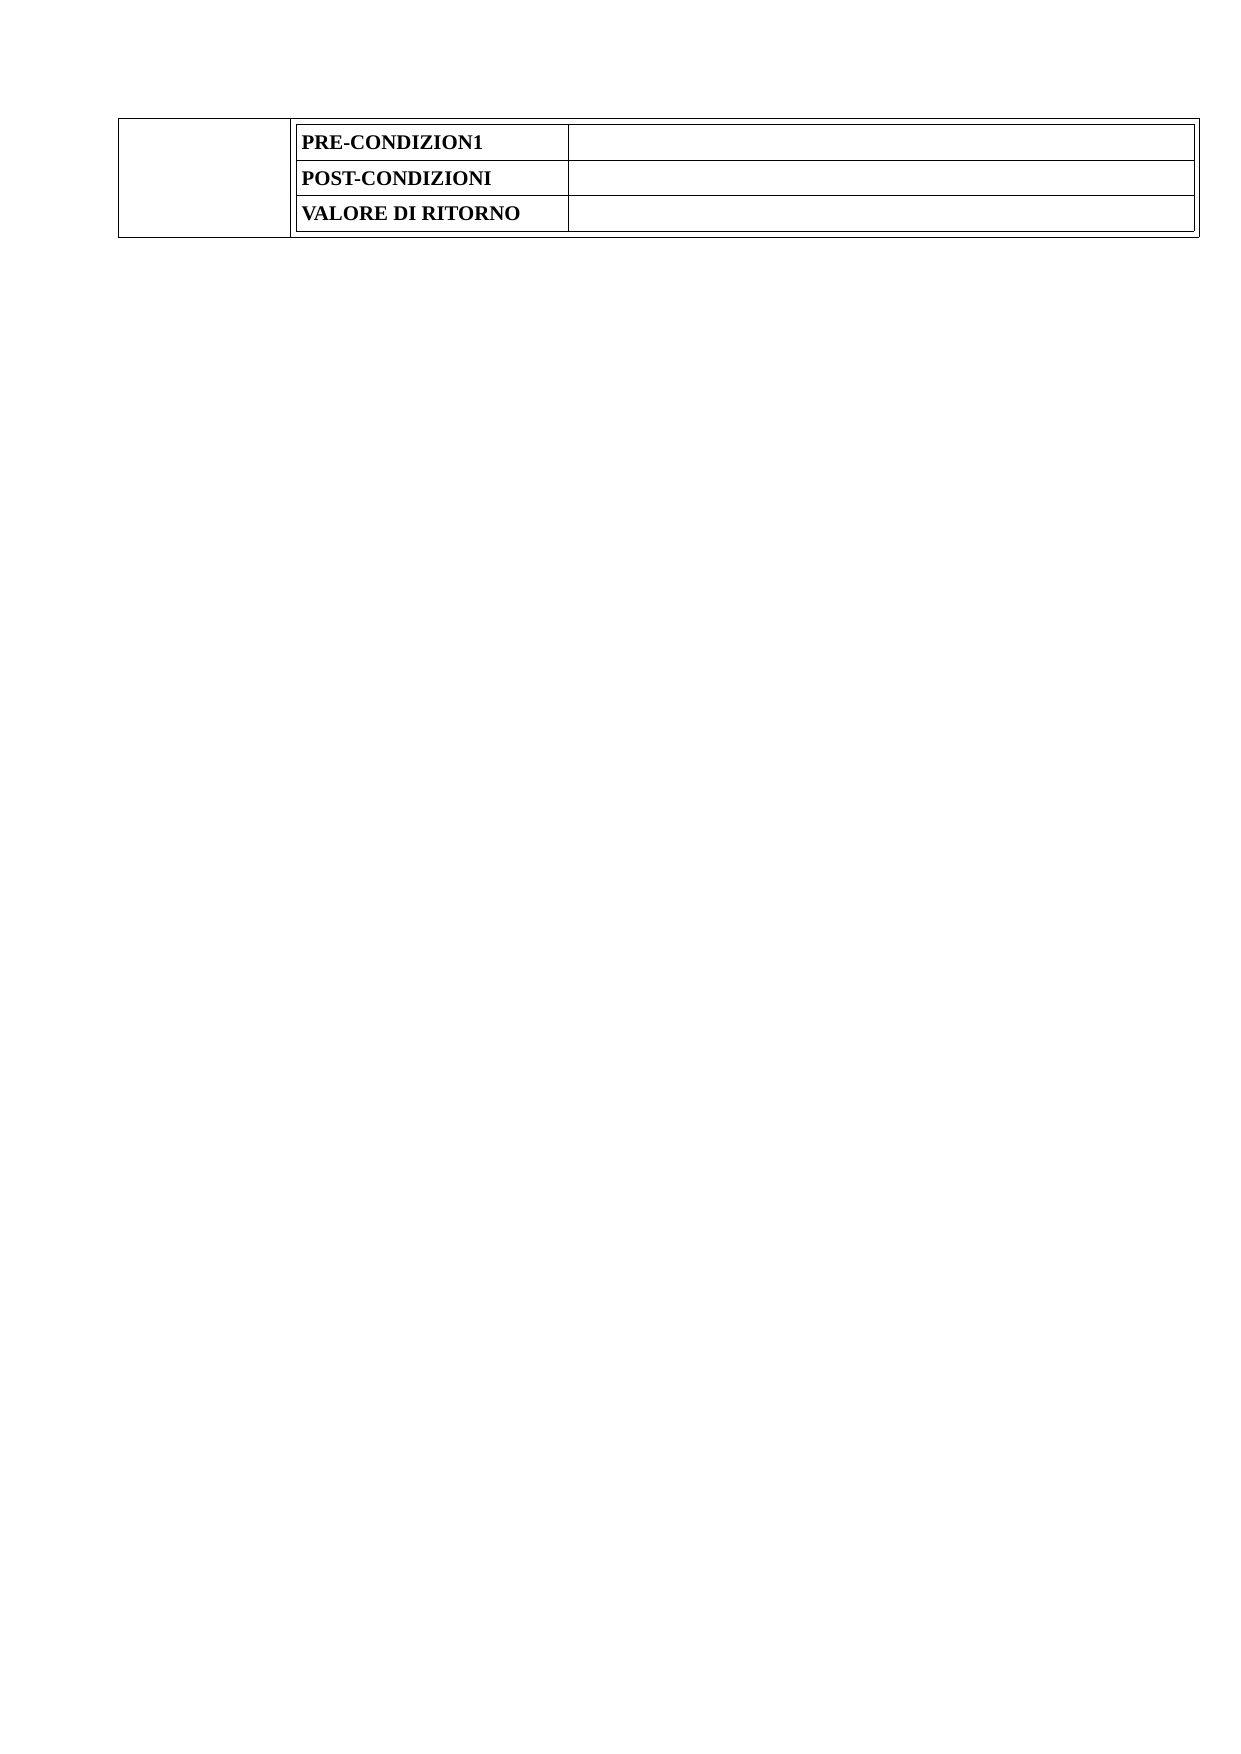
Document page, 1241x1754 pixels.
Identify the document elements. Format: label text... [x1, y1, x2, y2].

table_cell PRE-CONDIZION1 [297, 125, 568, 159]
table_cell [569, 196, 1194, 231]
table_cell [569, 125, 1194, 159]
table_cell POST-CONDIZIONI [297, 161, 568, 195]
table_cell [291, 119, 1199, 237]
table_cell [119, 119, 290, 237]
table_cell VALORE DI RITORNO [297, 196, 568, 231]
table_cell [569, 161, 1194, 195]
